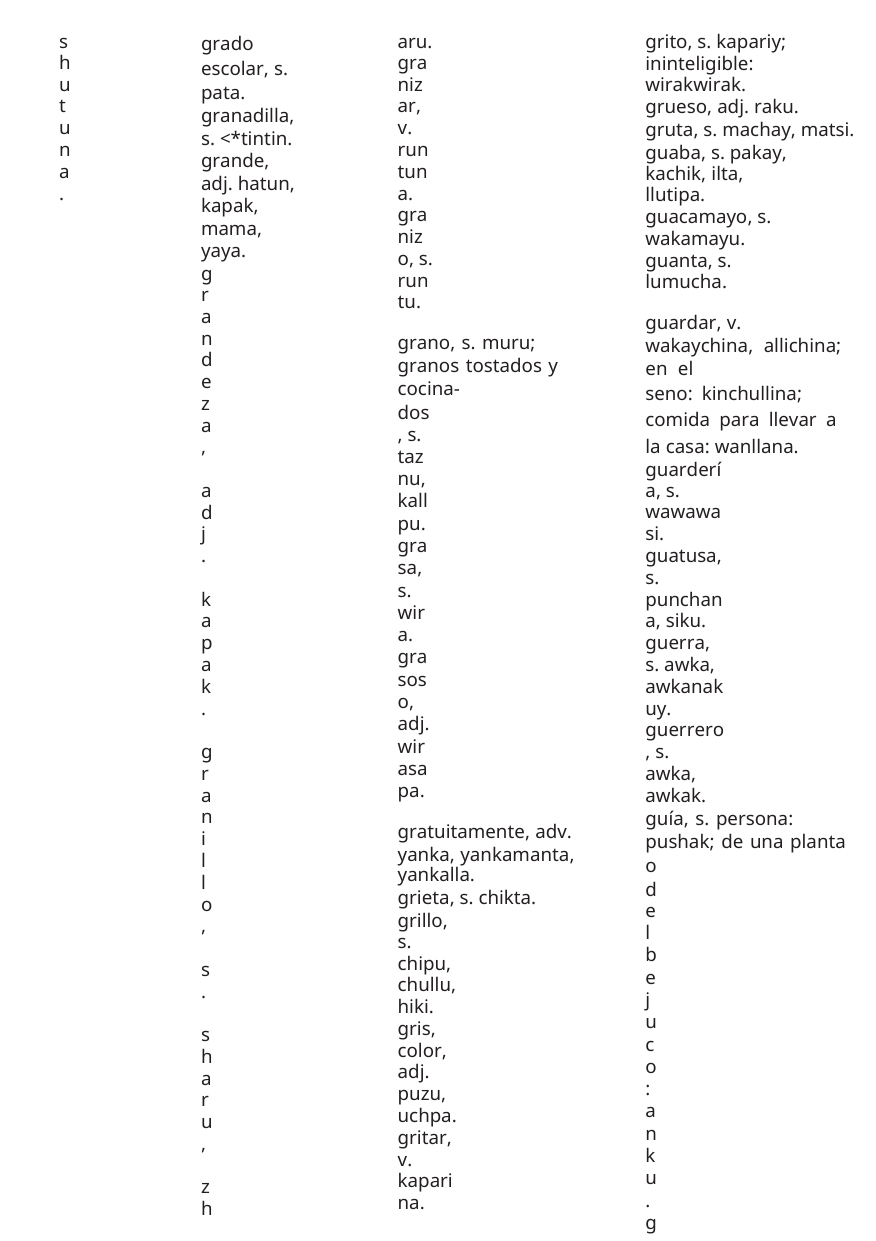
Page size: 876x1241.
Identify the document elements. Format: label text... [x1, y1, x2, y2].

text guardería, s. wawawasi. guatusa,s. punchana, siku. guerra, s. awka, awkanakuy. guerrero, s. awka, awkak. [645, 459, 725, 807]
text granadilla, s. <*tintin. [201, 105, 301, 150]
text grillo, s. chipu, chullu, hiki. gris, color, adj. puzu, uchpa. gritar, v. kaparina. [397, 910, 459, 1215]
text grande, adj. hatun, kapak, mama, yaya. [201, 150, 301, 262]
text del bejuco: anku. guiar, v. pushana. guineo, s. palanta. [645, 878, 657, 1235]
text gratuitamente, adv. yanka, yankamanta, [397, 820, 598, 866]
text grandeza, adj. kapak. granillo, s. sharu, zharu. granizar, v. runtuna. granizo, s. runtu. [397, 31, 433, 314]
text grito, s. kapariy; ininteligible: wirakwirak. [645, 31, 856, 96]
text grano, s. muru; granos tostados y cocina- [397, 331, 598, 400]
text grado escolar, s. pata. [201, 31, 301, 105]
text dos, s. taznu, kallpu. grasa, s. wira. grasoso, adj. wirasapa. [397, 402, 431, 803]
text grueso, adj. raku. [645, 96, 856, 118]
text grieta, s. chikta. [397, 886, 598, 909]
text guía, s. persona: pushak; de una planta o [645, 807, 856, 877]
text guaba, s. pakay, kachik, ilta, llutipa. guacamayo, s. wakamayu. guanta, s. lumucha. [645, 142, 787, 294]
text gruta, s. machay, matsi. [645, 118, 856, 141]
text guardar, v. wakaychina, allichina; en el [645, 311, 856, 380]
text seno: kinchullina; comida para llevar a la casa: wanllana. [645, 380, 841, 458]
text yankalla. [397, 866, 598, 886]
